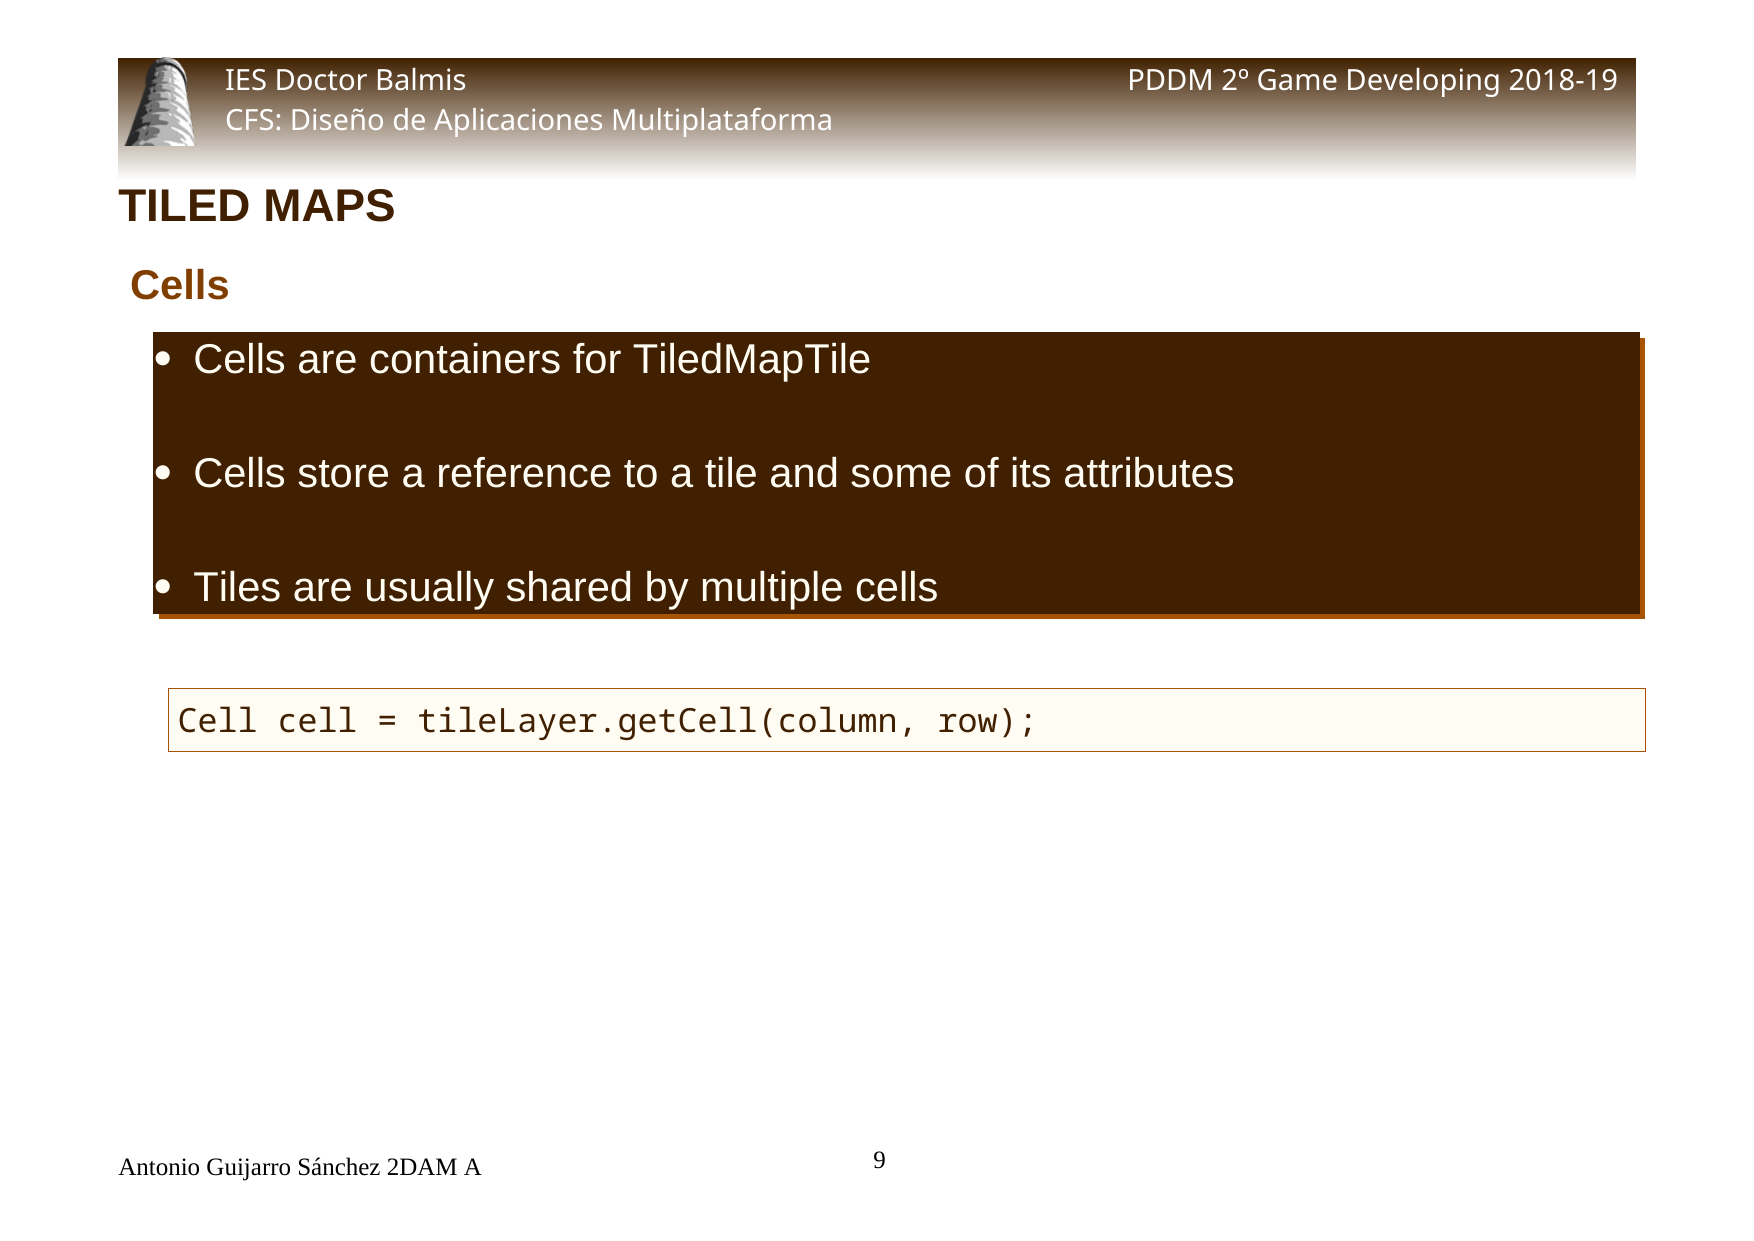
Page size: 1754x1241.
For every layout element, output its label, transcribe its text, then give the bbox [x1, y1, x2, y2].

list Tiles are usually shared by multiple cells [154, 559, 1639, 613]
subtitle Tiled Maps [118, 178, 1636, 231]
list Cells are containers for TiledMapTile [154, 333, 1639, 431]
picture [121, 57, 202, 146]
text Cell cell = tileLayer.getCell(column, row); [169, 689, 1645, 751]
list Cells store a reference to a tile and some of its attributes [154, 446, 1639, 545]
text Cells [130, 260, 1636, 308]
